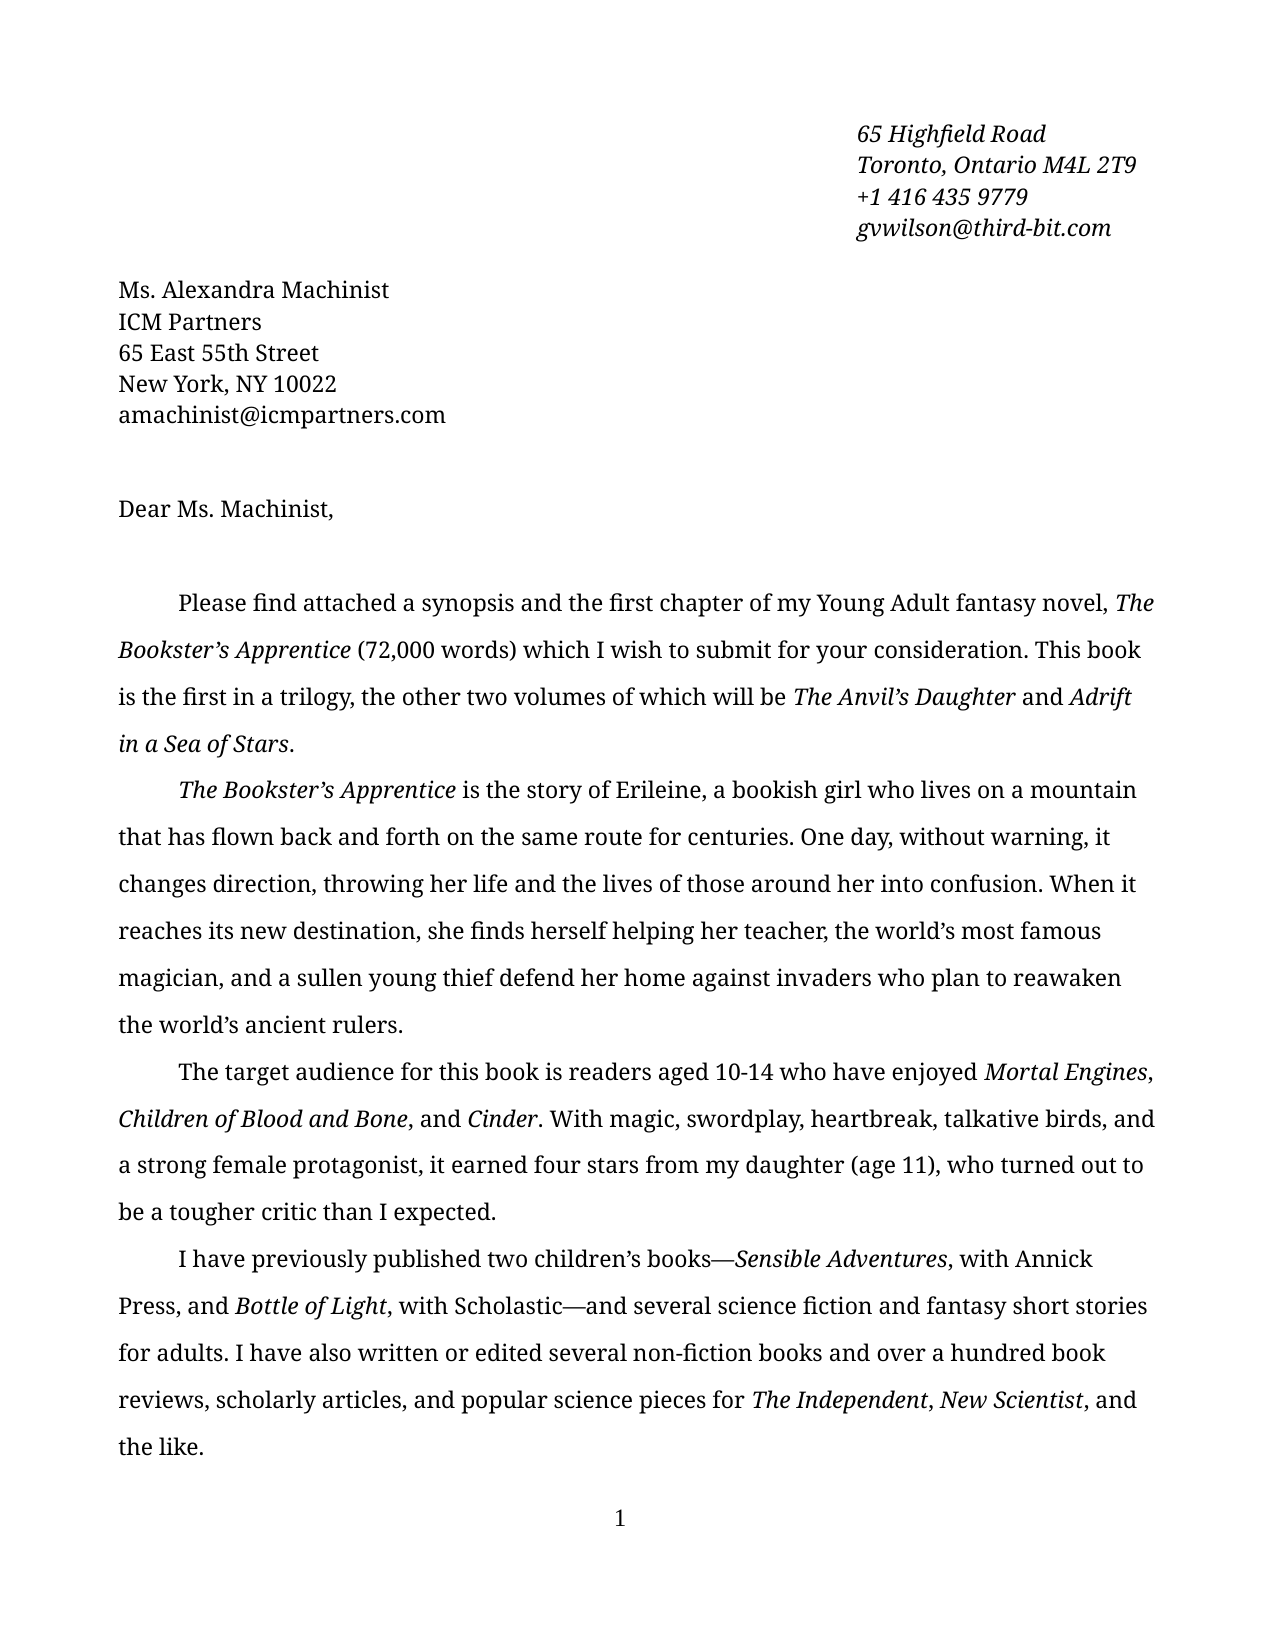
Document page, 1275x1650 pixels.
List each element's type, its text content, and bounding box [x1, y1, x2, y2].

text gvwilson@third-bit.com [118, 212, 1157, 243]
text amachinist@icmpartners.com [118, 399, 1157, 431]
text 65 Highfield Road [118, 118, 1157, 149]
text Please find attached a synopsis and the first chapter of my Young Adult fantasy novel, The Bookster’s Apprentice (72,000 words) which I wish to submit for your consideration. This book is the first in a trilogy, the other two volumes of which will be The Anvil’s Daughter and Adrift in a Sea of Stars. [118, 587, 1157, 759]
text ICM Partners [118, 306, 1157, 337]
text I have previously published two children’s books—Sensible Adventures, with Annick Press, and Bottle of Light, with Scholastic—and several science fiction and fantasy short stories for adults. I have also written or edited several non-fiction books and over a hundred book reviews, scholarly articles, and popular science pieces for The Independent, New Scientist, and the like. [118, 1243, 1157, 1462]
text The target audience for this book is readers aged 10-14 who have enjoyed Mortal Engines, Children of Blood and Bone, and Cinder. With magic, swordplay, heartbreak, talkative birds, and a strong female protagonist, it earned four stars from my daughter (age 11), who turned out to be a tougher critic than I expected. [118, 1056, 1157, 1227]
text Toronto, Ontario M4L 2T9 [118, 149, 1157, 181]
text 65 East 55th Street [118, 337, 1157, 368]
text Ms. Alexandra Machinist [118, 274, 1157, 306]
text New York, NY 10022 [118, 368, 1157, 399]
text Dear Ms. Machinist, [118, 493, 1157, 524]
text +1 416 435 9779 [118, 181, 1157, 212]
text The Bookster’s Apprentice is the story of Erileine, a bookish girl who lives on a mountain that has flown back and forth on the same route for centuries. One day, without warning, it changes direction, throwing her life and the lives of those around her into confusion. When it reaches its new destination, she finds herself helping her teacher, the world’s most famous magician, and a sullen young thief defend her home against invaders who plan to reawaken the world’s ancient rulers. [118, 774, 1157, 1040]
